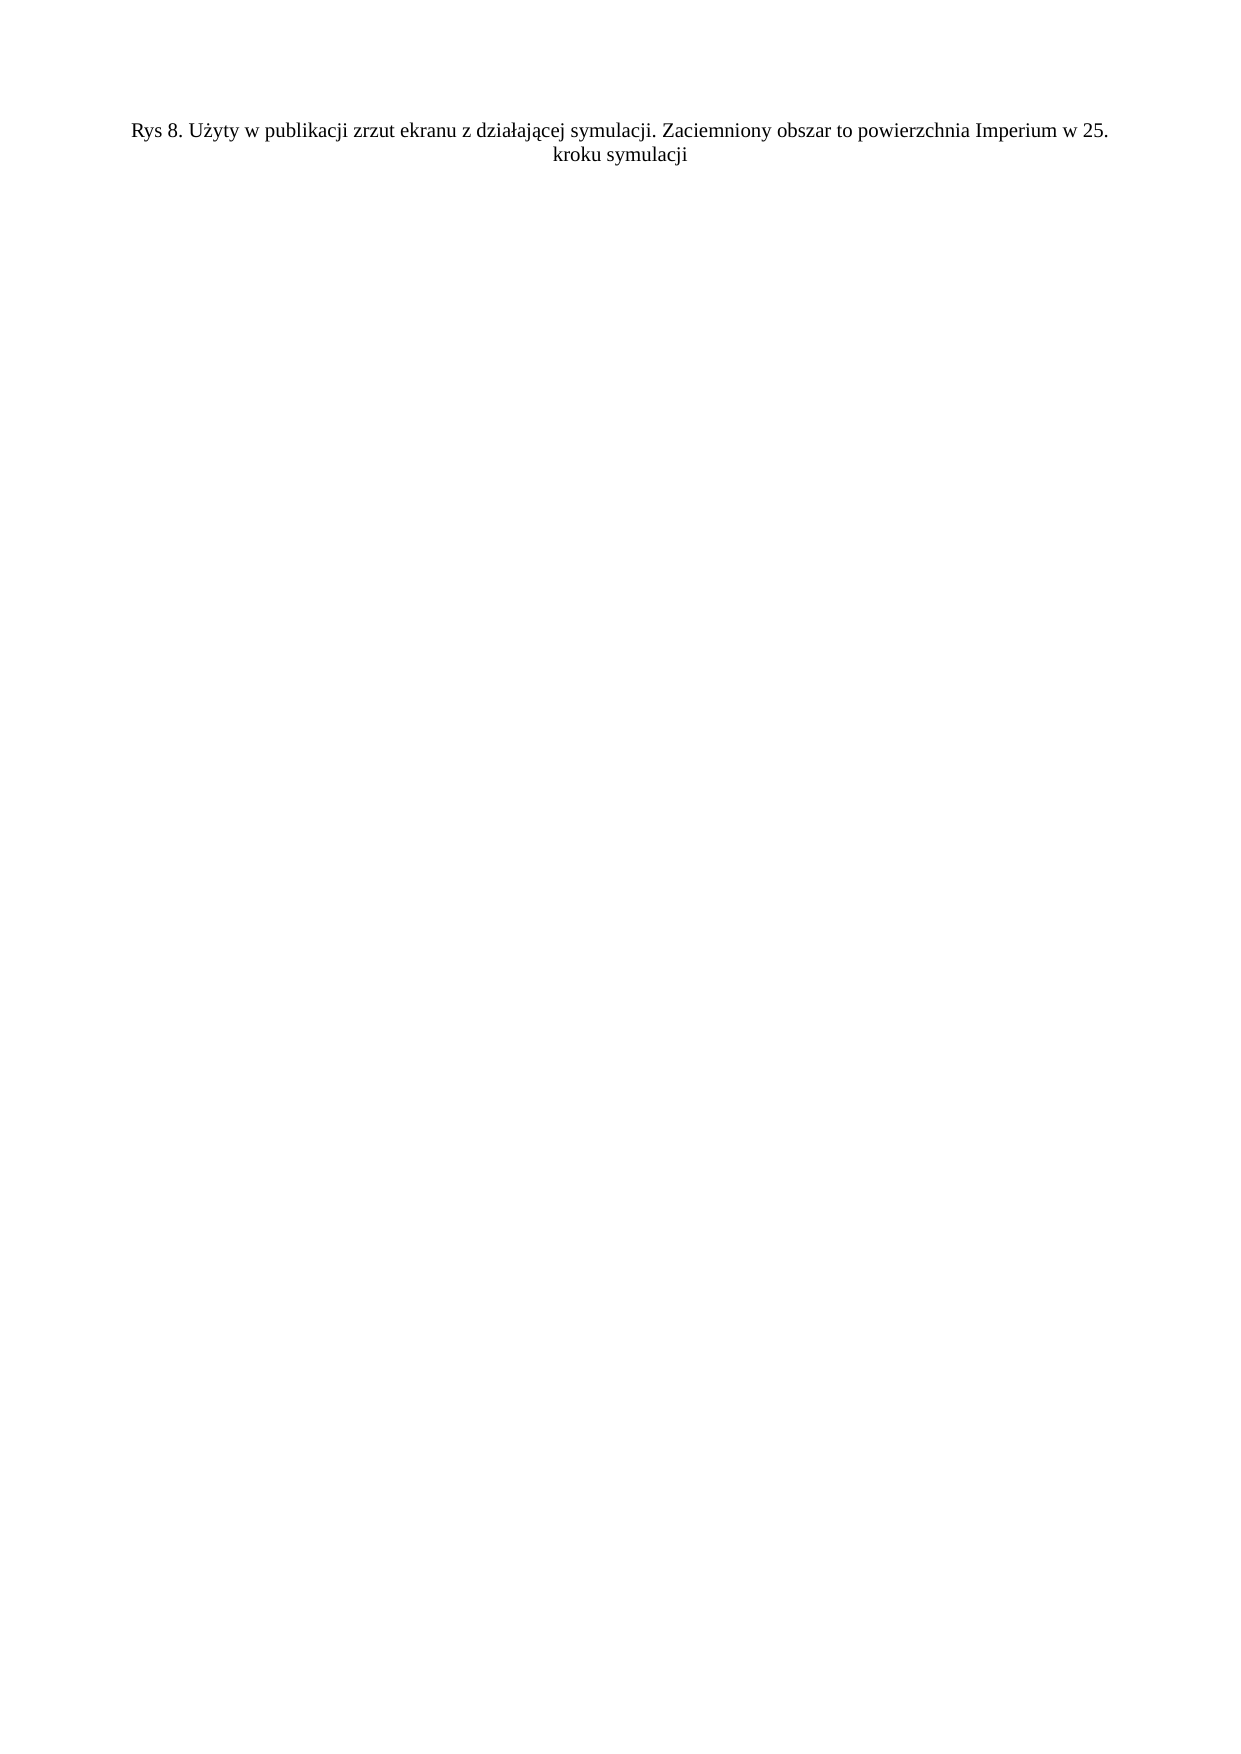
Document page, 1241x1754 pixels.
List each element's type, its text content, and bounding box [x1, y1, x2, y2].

text Rys 8. Użyty w publikacji zrzut ekranu z działającej symulacji. Zaciemniony obszar to powierzchnia Imperium w 25. kroku symulacji [118, 118, 1122, 166]
